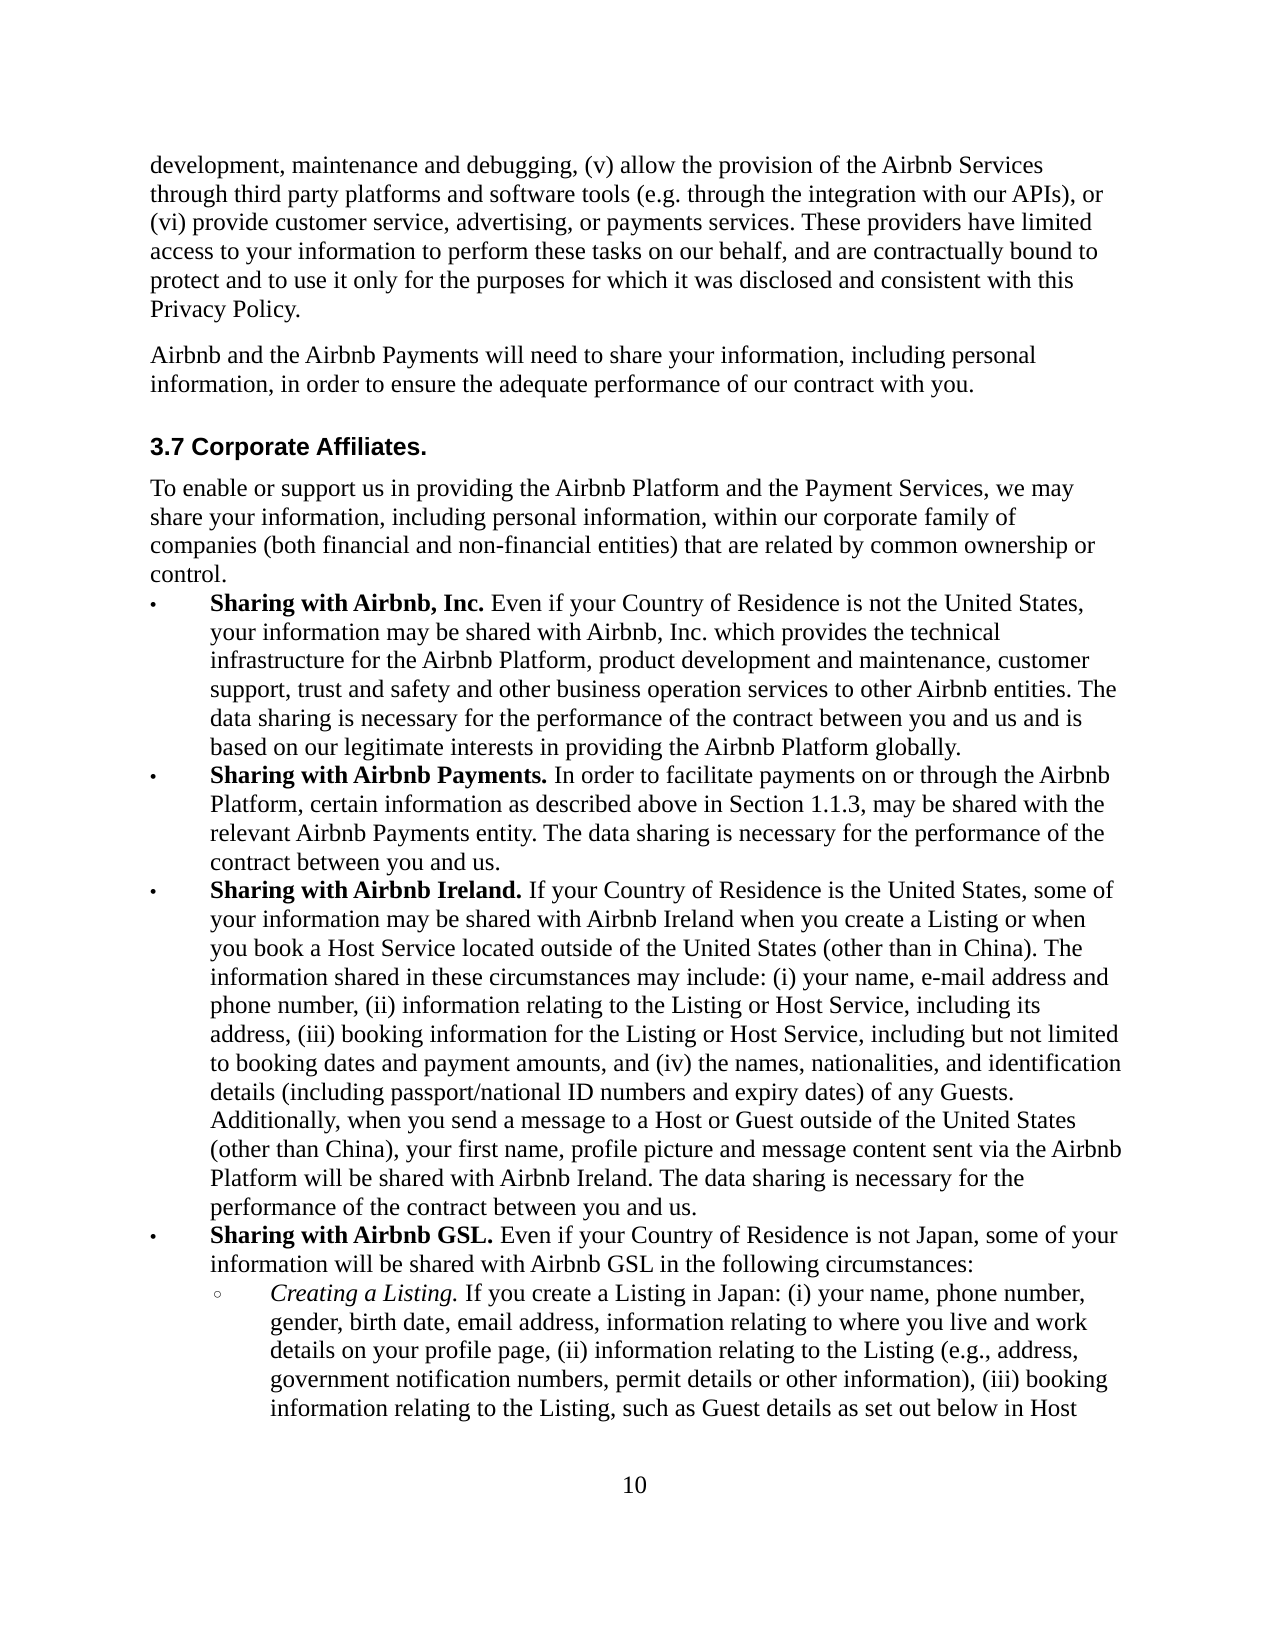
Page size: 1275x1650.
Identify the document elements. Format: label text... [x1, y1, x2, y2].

text To enable or support us in providing the Airbnb Platform and the Payment Services, we may share your information, including personal information, within our corporate family of companies (both financial and non-financial entities) that are related by common ownership or control. [150, 473, 1125, 588]
list Sharing with Airbnb Ireland. If your Country of Residence is the United States, some of your information may be shared with Airbnb Ireland when you create a Listing or when you book a Host Service located outside of the United States (other than in China). The information shared in these circumstances may include: (i) your name, e-mail address and phone number, (ii) information relating to the Listing or Host Service, including its address, (iii) booking information for the Listing or Host Service, including but not limited to booking dates and payment amounts, and (iv) the names, nationalities, and identification details (including passport/national ID numbers and expiry dates) of any Guests. Additionally, when you send a message to a Host or Guest outside of the United States (other than China), your first name, profile picture and message content sent via the Airbnb Platform will be shared with Airbnb Ireland. The data sharing is necessary for the performance of the contract between you and us. [150, 875, 1125, 1220]
subtitle 3.7 Corporate Affiliates. [150, 432, 1125, 460]
text development, maintenance and debugging, (v) allow the provision of the Airbnb Services through third party platforms and software tools (e.g. through the integration with our APIs), or (vi) provide customer service, advertising, or payments services. These providers have limited access to your information to perform these tasks on our behalf, and are contractually bound to protect and to use it only for the purposes for which it was disclosed and consistent with this Privacy Policy. [150, 150, 1125, 322]
list Sharing with Airbnb GSL. Even if your Country of Residence is not Japan, some of your information will be shared with Airbnb GSL in the following circumstances: [150, 1220, 1125, 1278]
list Sharing with Airbnb, Inc. Even if your Country of Residence is not the United States, your information may be shared with Airbnb, Inc. which provides the technical infrastructure for the Airbnb Platform, product development and maintenance, customer support, trust and safety and other business operation services to other Airbnb entities. The data sharing is necessary for the performance of the contract between you and us and is based on our legitimate interests in providing the Airbnb Platform globally. [150, 588, 1125, 760]
list Sharing with Airbnb Payments. In order to facilitate payments on or through the Airbnb Platform, certain information as described above in Section 1.1.3, may be shared with the relevant Airbnb Payments entity. The data sharing is necessary for the performance of the contract between you and us. [150, 760, 1125, 875]
text Airbnb and the Airbnb Payments will need to share your information, including personal information, in order to ensure the adequate performance of our contract with you. [150, 340, 1125, 398]
list Creating a Listing. If you create a Listing in Japan: (i) your name, phone number, gender, birth date, email address, information relating to where you live and work details on your profile page, (ii) information relating to the Listing (e.g., address, government notification numbers, permit details or other information), (iii) booking information relating to the Listing, such as Guest details as set out below in Host [210, 1278, 1125, 1422]
